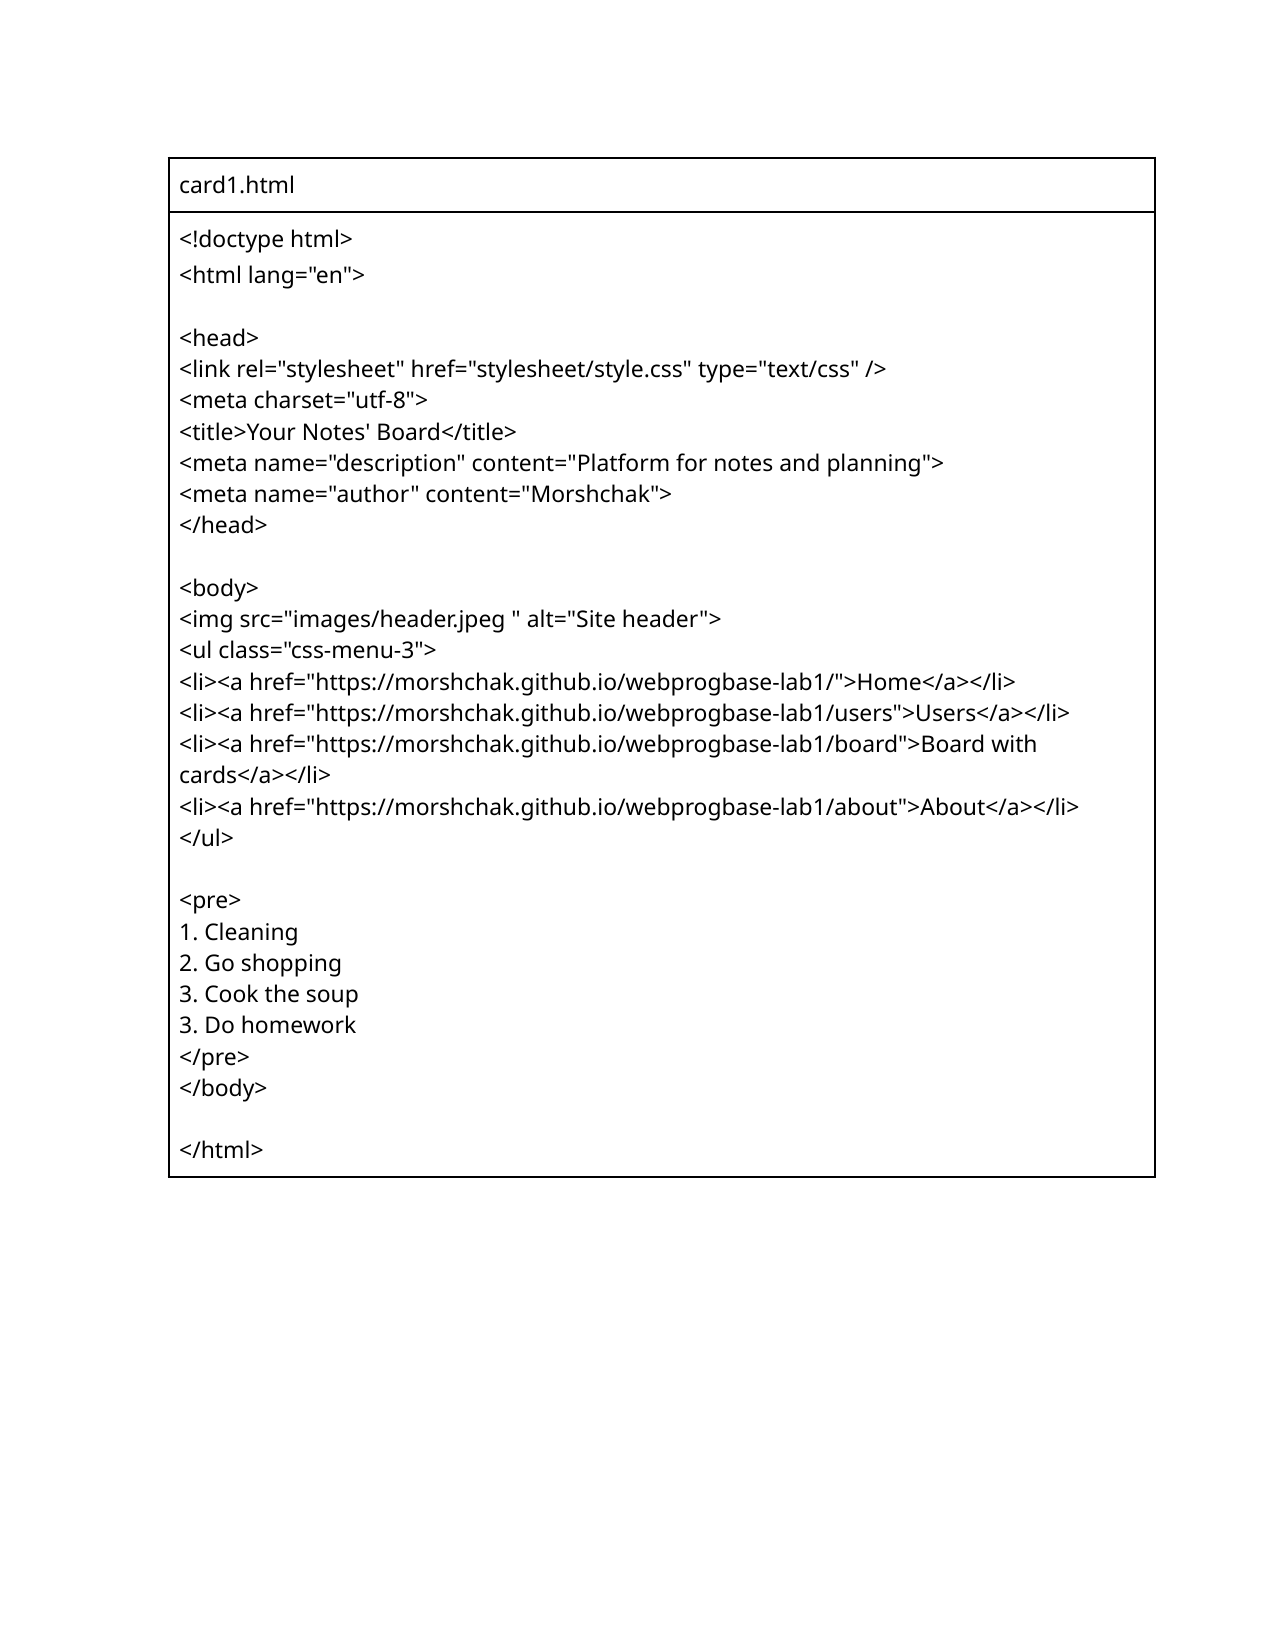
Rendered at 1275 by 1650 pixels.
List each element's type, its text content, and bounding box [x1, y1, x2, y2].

table_header card1.html [170, 159, 1154, 211]
table_cell <!doctype html> <html lang="en"> <head> <link rel="stylesheet" href="stylesheet/style.css" type="text/css" /> <meta charset="utf-8"> <title>Your Notes' Board</title> <meta name="description" content="Platform for notes and planning"> <meta name="author" content="Morshchak"> </head> <body> <img src="images/header.jpeg " alt="Site header"> <ul class="css-menu-3"> <li><a href="https://morshchak.github.io/webprogbase-lab1/">Home</a></li> <li><a href="https://morshchak.github.io/webprogbase-lab1/users">Users</a></li> <li><a href="https://morshchak.github.io/webprogbase-lab1/board">Board with cards</a></li> <li><a href="https://morshchak.github.io/webprogbase-lab1/about">About</a></li> </ul> <pre> 1. Cleaning 2. Go shopping 3. Cook the soup 3. Do homework </pre> </body> </html> [170, 213, 1154, 1176]
